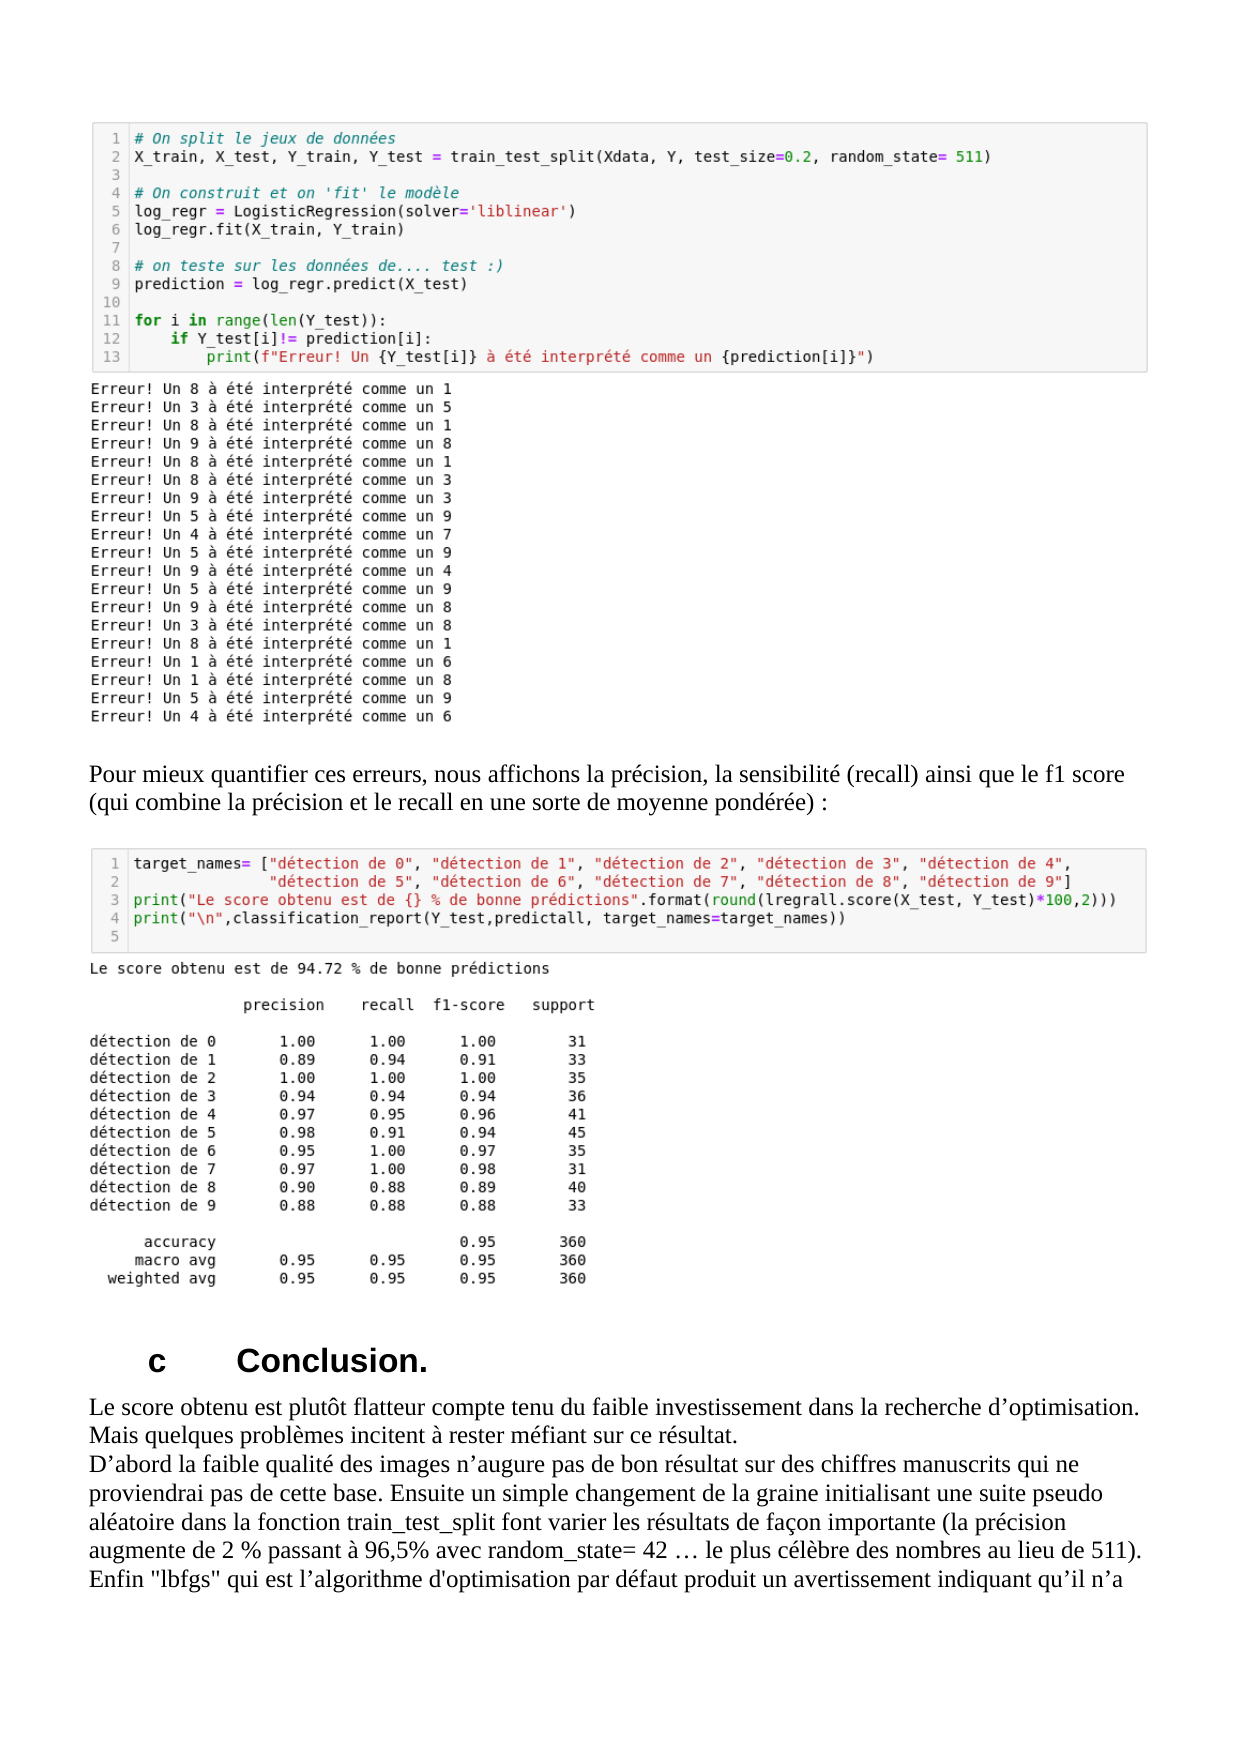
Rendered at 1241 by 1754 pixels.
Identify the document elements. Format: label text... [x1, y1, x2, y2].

text Le score obtenu est plutôt flatteur compte tenu du faible investissement dans la recherche d’optimisation. Mais quelques problèmes incitent à rester méfiant sur ce résultat. [88, 1392, 1152, 1449]
text Pour mieux quantifier ces erreurs, nous affichons la précision, la sensibilité (recall) ainsi que le f1 score (qui combine la précision et le recall en une sorte de moyenne pondérée) : [88, 759, 1152, 816]
subtitle Conclusion. [88, 1340, 1152, 1379]
picture [88, 118, 1152, 730]
text D’abord la faible qualité des images n’augure pas de bon résultat sur des chiffres manuscrits qui ne proviendrai pas de cette base. Ensuite un simple changement de la graine initialisant une suite pseudo aléatoire dans la fonction train_test_split font varier les résultats de façon importante (la précision augmente de 2 % passant à 96,5% avec random_state= 42 … le plus célèbre des nombres au lieu de 511). Enfin "lbfgs" qui est l’algorithme d'optimisation par défaut produit un avertissement indiquant qu’il n’a [88, 1449, 1152, 1593]
picture [88, 845, 1152, 1291]
